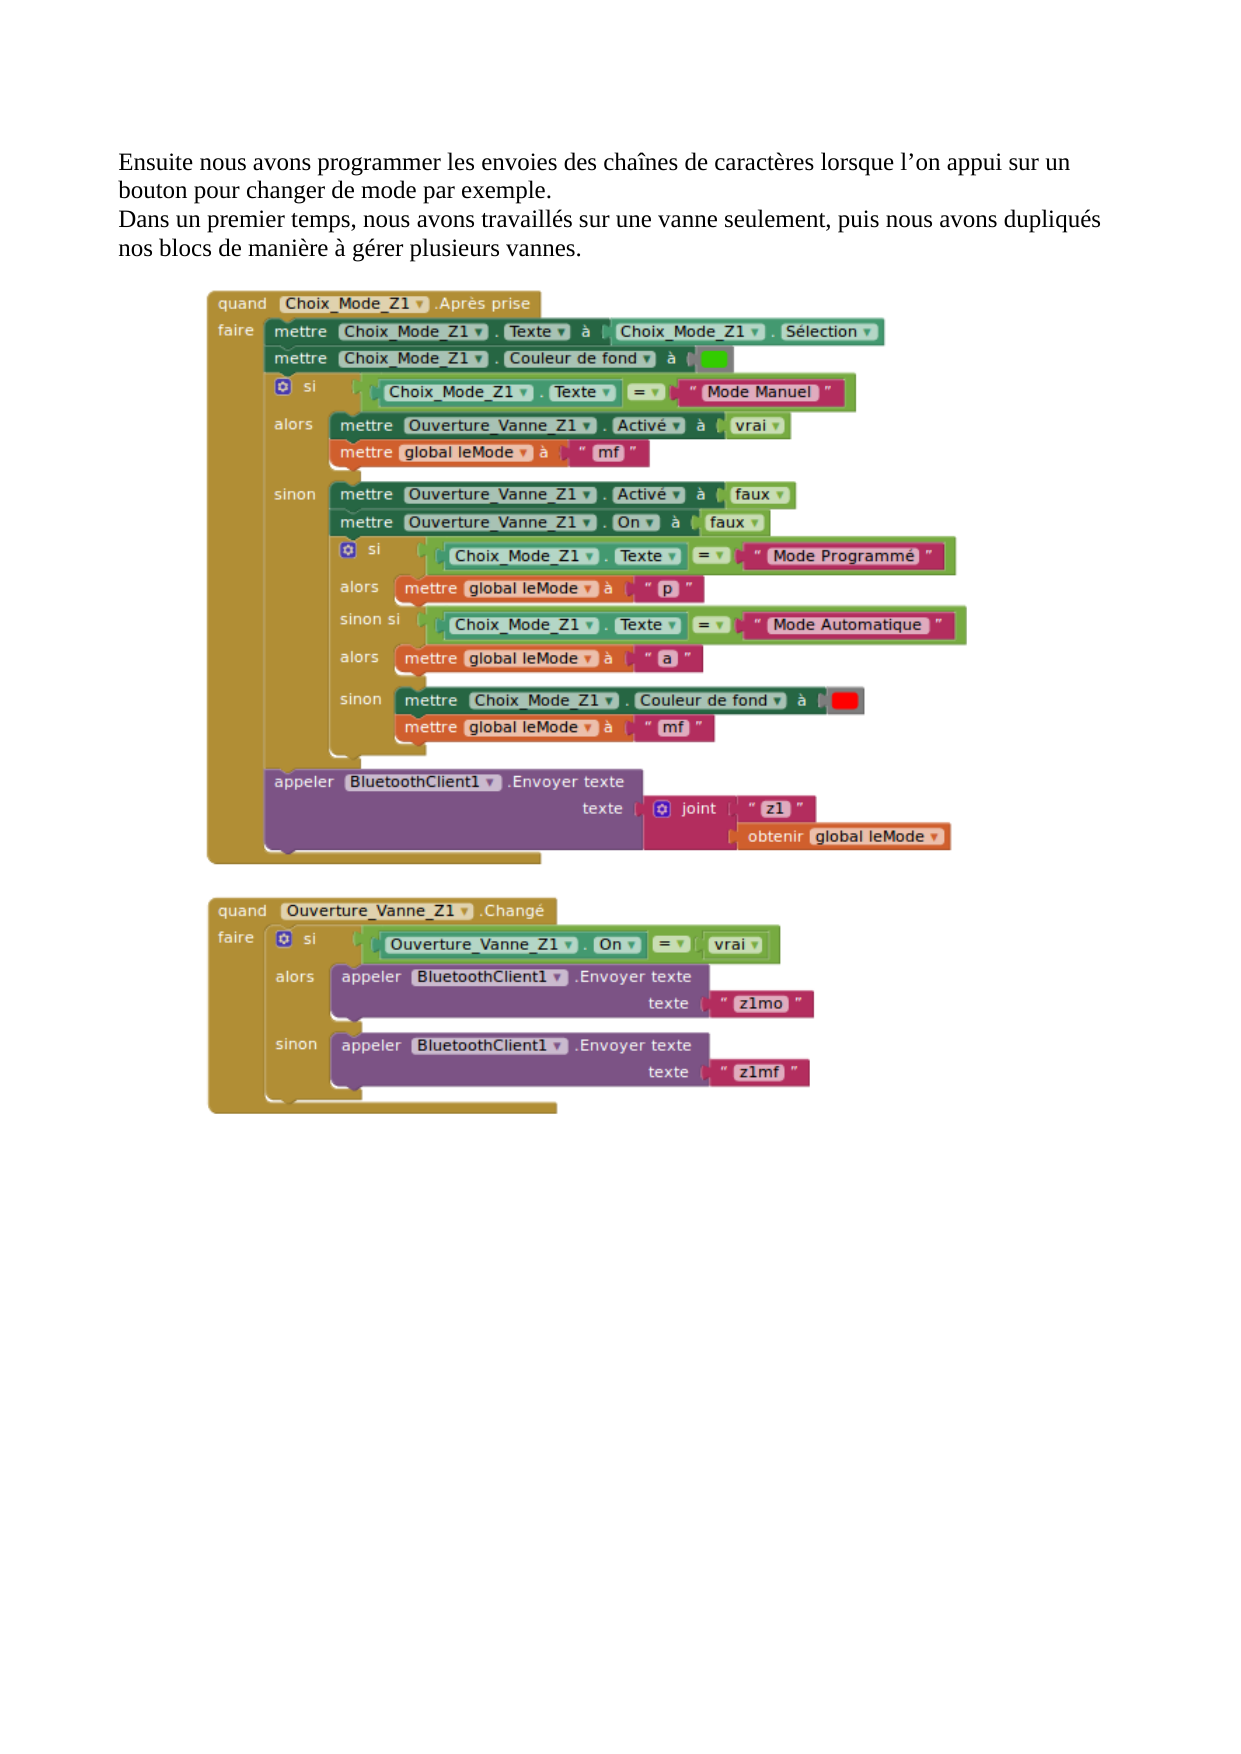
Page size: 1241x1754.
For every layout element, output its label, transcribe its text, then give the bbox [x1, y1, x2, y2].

text Dans un premier temps, nous avons travaillés sur une vanne seulement, puis nous avons dupliqués nos blocs de manière à gérer plusieurs vannes. [118, 204, 1122, 262]
text Ensuite nous avons programmer les envoies des chaînes de caractères lorsque l’on appui sur un bouton pour changer de mode par exemple. [118, 147, 1122, 204]
picture [200, 288, 974, 1128]
